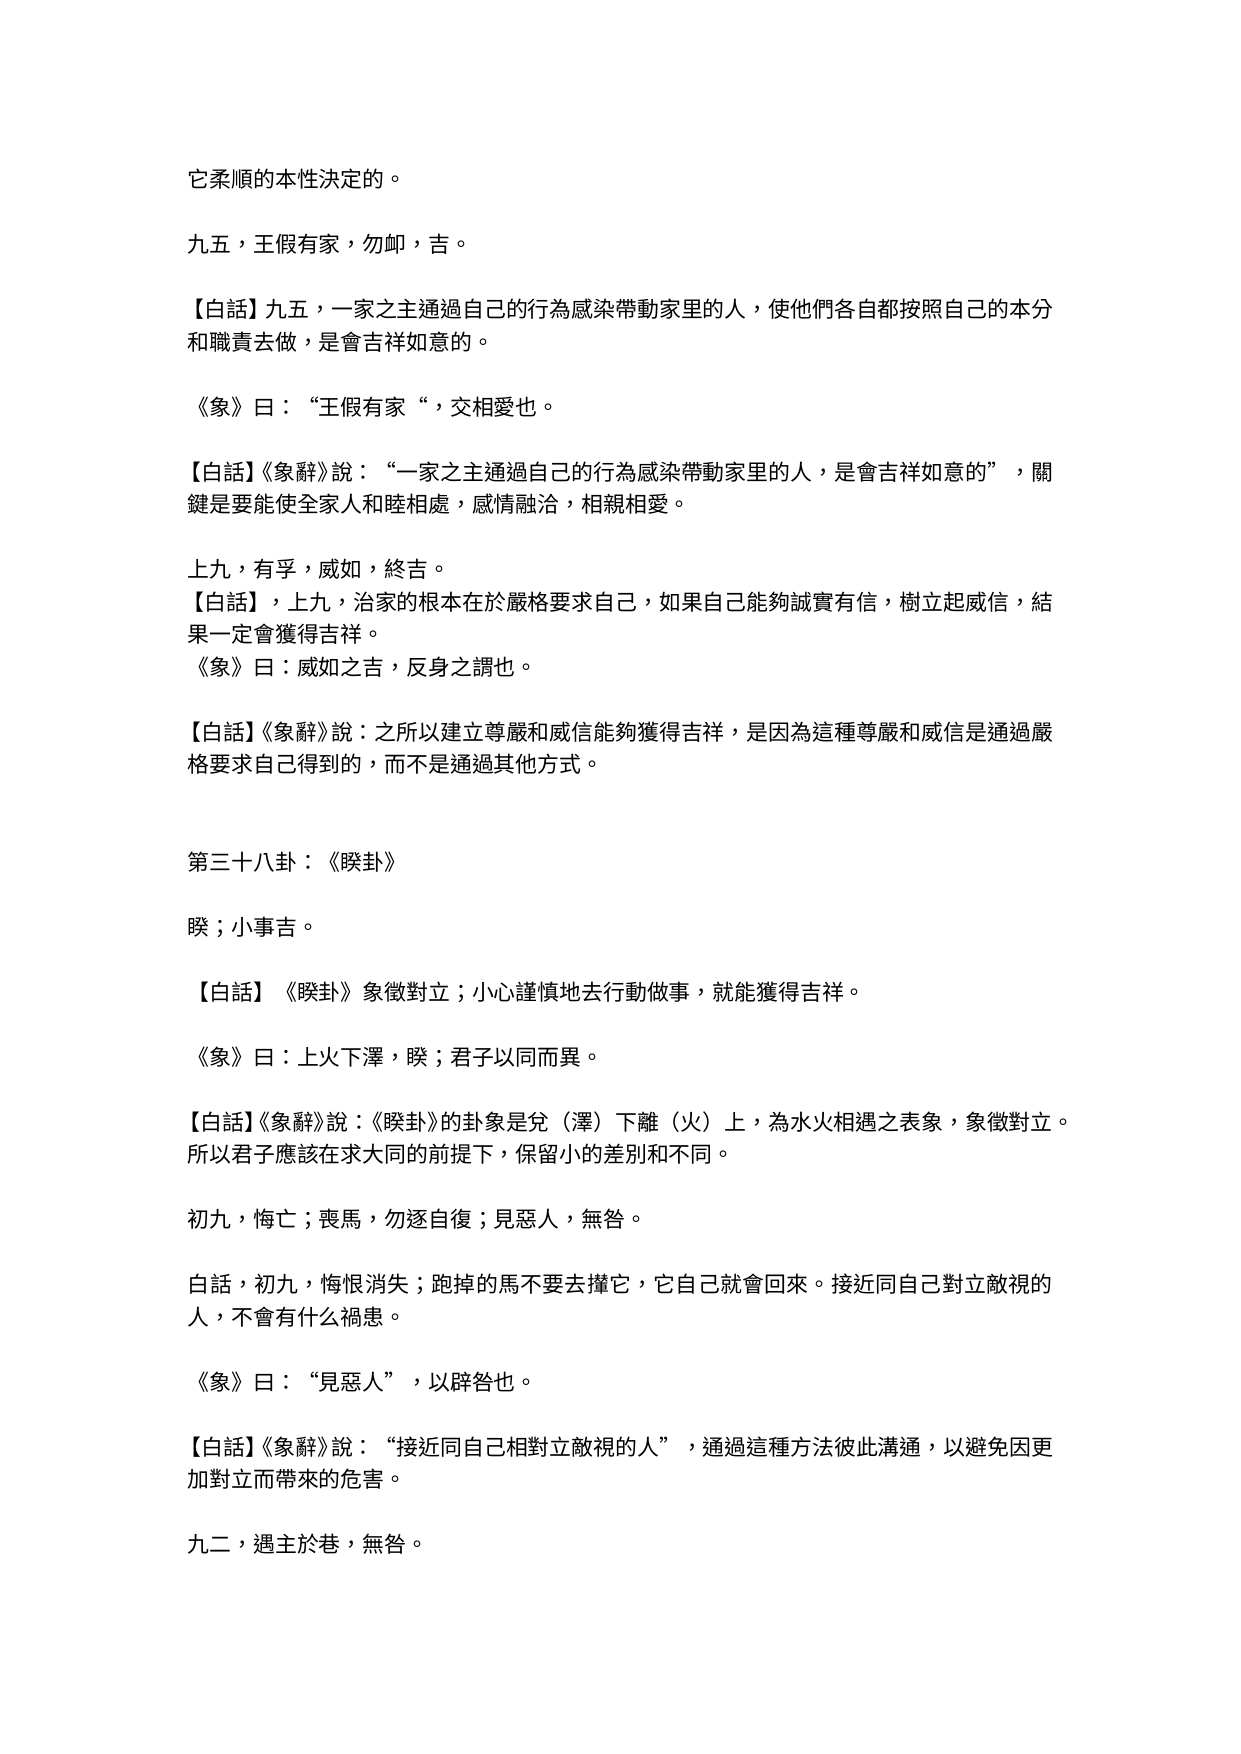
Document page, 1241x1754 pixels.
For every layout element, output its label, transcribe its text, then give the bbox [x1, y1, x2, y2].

text 《象》曰：上火下澤，睽；君子以同而異。 [187, 1039, 1053, 1072]
text 【白話】《睽卦》象徵對立；小心謹慎地去行動做事，就能獲得吉祥。 [187, 974, 1053, 1007]
text 上九，有孚，威如，終吉。 [187, 552, 1053, 584]
text 【白話】《象辭》說：“一家之主通過自己的行為感染帶動家里的人，是會吉祥如意的”，關鍵是要能使全家人和睦相處，感情融洽，相親相愛。 [187, 454, 1053, 519]
text 睽；小事吉。 [187, 909, 1053, 942]
text 初九，悔亡；喪馬，勿逐自復；見惡人，無咎。 [187, 1202, 1053, 1234]
text 【白話】，上九，治家的根本在於嚴格要求自己，如果自己能夠誠實有信，樹立起威信，結果一定會獲得吉祥。 [187, 584, 1053, 649]
text 白話，初九，悔恨消失；跑掉的馬不要去攆它，它自己就會回來。接近同自己對立敵視的人，不會有什么禍患。 [187, 1267, 1053, 1332]
text 【白話】九五，一家之主通過自己的行為感染帶動家里的人，使他們各自都按照自己的本分和職責去做，是會吉祥如意的。 [187, 292, 1053, 357]
text 【白話】《象辭》說：“接近同自己相對立敵視的人”，通過這種方法彼此溝通，以避免因更加對立而帶來的危害。 [187, 1429, 1053, 1494]
text 九五，王假有家，勿卹，吉。 [187, 227, 1053, 259]
text 《象》曰：“王假有家“，交相愛也。 [187, 389, 1053, 422]
text 【白話】《象辭》說：之所以建立尊嚴和威信能夠獲得吉祥，是因為這種尊嚴和威信是通過嚴格要求自己得到的，而不是通過其他方式。 [187, 714, 1053, 779]
text 第三十八卦：《睽卦》 [187, 844, 1053, 877]
text 九二，遇主於巷，無咎。 [187, 1527, 1053, 1559]
text 【白話】《象辭》說：《睽卦》的卦象是兌（澤）下離（火）上，為水火相遇之表象，象徵對立。所以君子應該在求大同的前提下，保留小的差別和不同。 [187, 1104, 1053, 1169]
text 【白話】《象辭》說：六四之所以“能夠使家中的財富增加，一定會非常吉祥如意”，是由於它柔順的本性決定的。 [187, 162, 1053, 194]
text 《象》曰：“見惡人”，以辟咎也。 [187, 1364, 1053, 1397]
text 《象》曰：威如之吉，反身之謂也。 [187, 649, 1053, 682]
